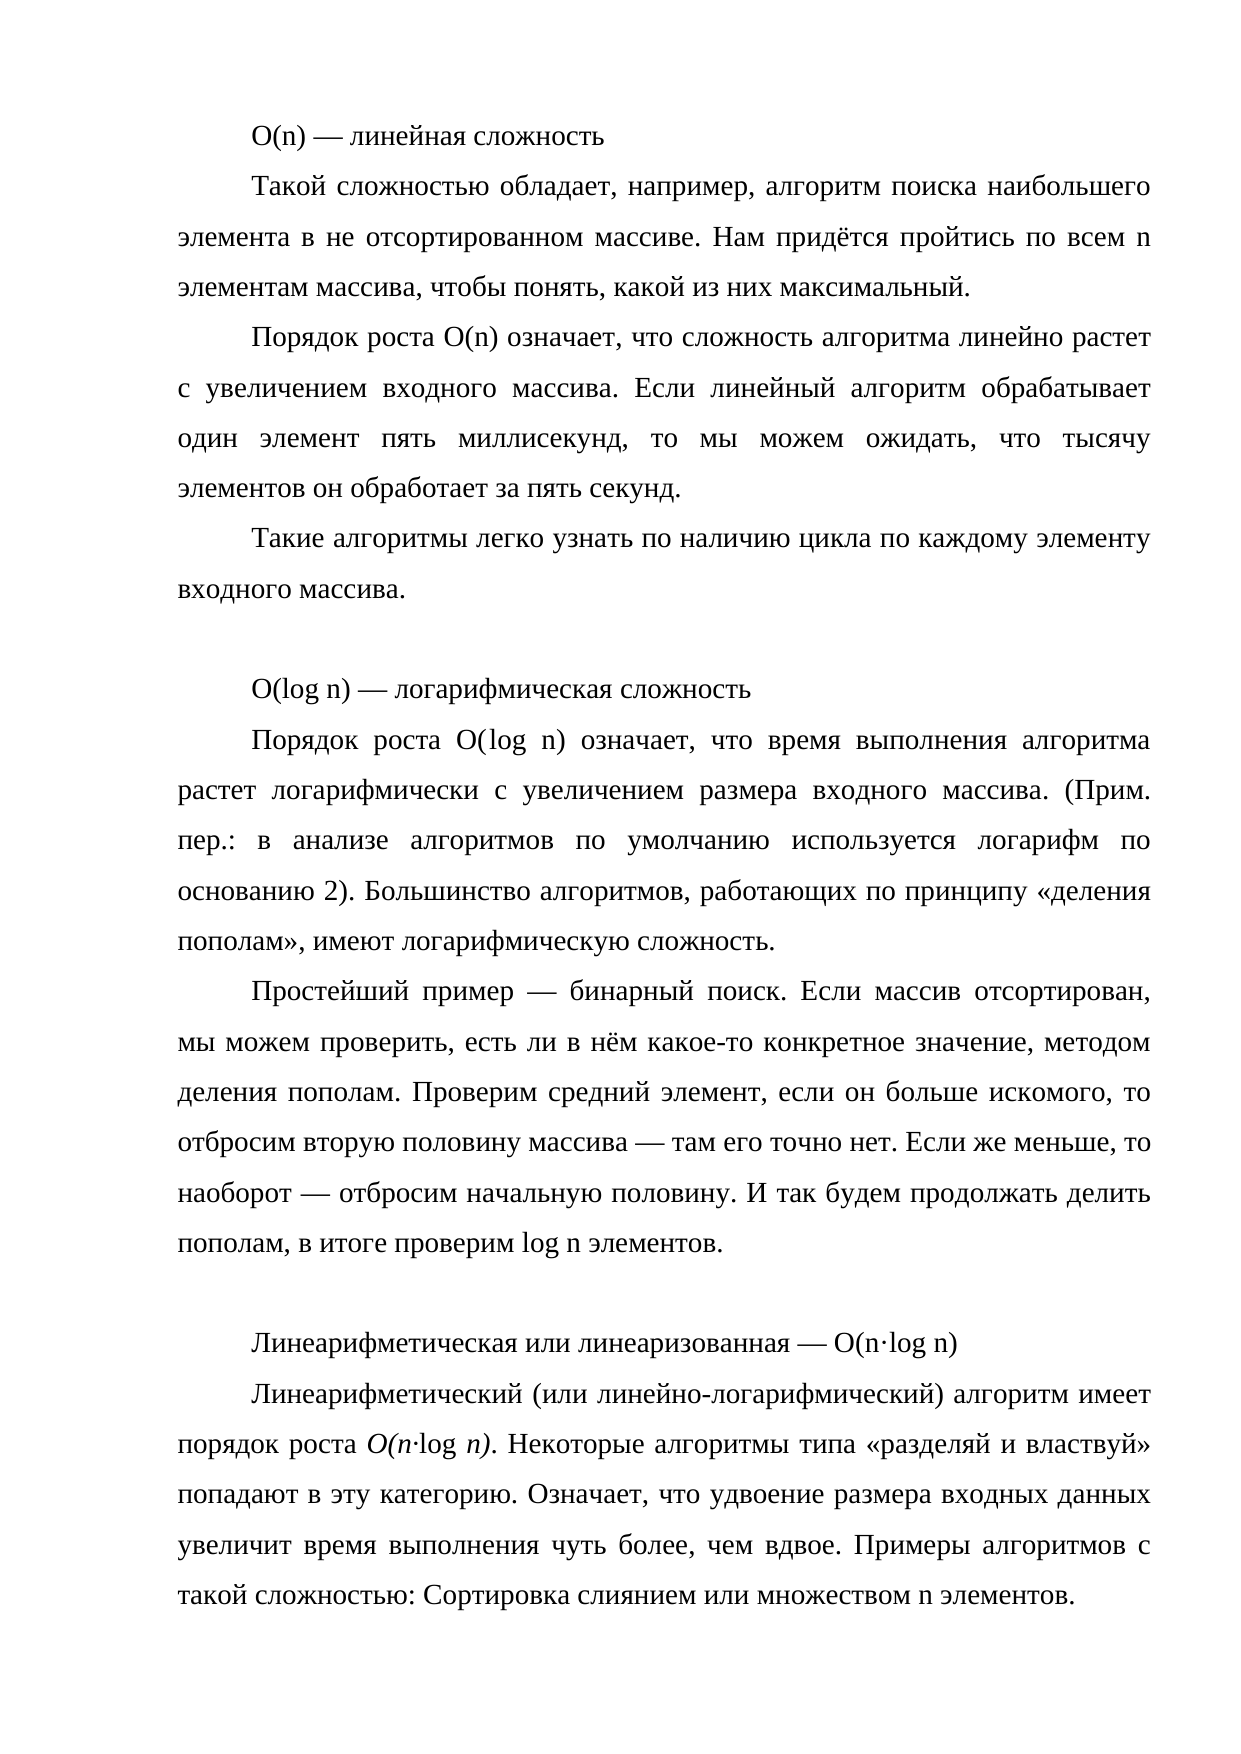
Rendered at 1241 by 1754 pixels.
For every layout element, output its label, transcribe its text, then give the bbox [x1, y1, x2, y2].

text O(n) — линейная сложность [177, 118, 1152, 152]
text O(log n) — логарифмическая сложность [177, 672, 1152, 705]
text Такой сложностью обладает, например, алгоритм поиска наибольшего элемента в не отсортированном массиве. Нам придётся пройтись по всем n элементам массива, чтобы понять, какой из них максимальный. [177, 168, 1152, 303]
text Такие алгоритмы легко узнать по наличию цикла по каждому элементу входного массива. [177, 521, 1152, 604]
text Порядок роста O(n) означает, что сложность алгоритма линейно растет с увеличением входного массива. Если линейный алгоритм обрабатывает один элемент пять миллисекунд, то мы можем ожидать, что тысячу элементов он обработает за пять секунд. [177, 319, 1152, 504]
text Порядок роста O( log n) означает, что время выполнения алгоритма растет логарифмически с увеличением размера входного массива. (Прим. пер.: в анализе алгоритмов по умолчанию используется логарифм по основанию 2). Большинство алгоритмов, работающих по принципу «деления пополам», имеют логарифмическую сложность. [177, 722, 1152, 957]
text Линеарифметический (или линейно-логарифмический) алгоритм имеет порядок роста O(n·log n). Некоторые алгоритмы типа «разделяй и властвуй» попадают в эту категорию. Означает, что удвоение размера входных данных увеличит время выполнения чуть более, чем вдвое. Примеры алгоритмов с такой сложностью: Сортировка слиянием или множеством n элементов. [177, 1376, 1152, 1611]
text Линеарифметическая или линеаризованная — O(n·log n) [177, 1326, 1152, 1359]
text Простейший пример — бинарный поиск. Если массив отсортирован, мы можем проверить, есть ли в нём какое-то конкретное значение, методом деления пополам. Проверим средний элемент, если он больше искомого, то отбросим вторую половину массива — там его точно нет. Если же меньше, то наоборот — отбросим начальную половину. И так будем продолжать делить пополам, в итоге проверим log n элементов. [177, 973, 1152, 1258]
